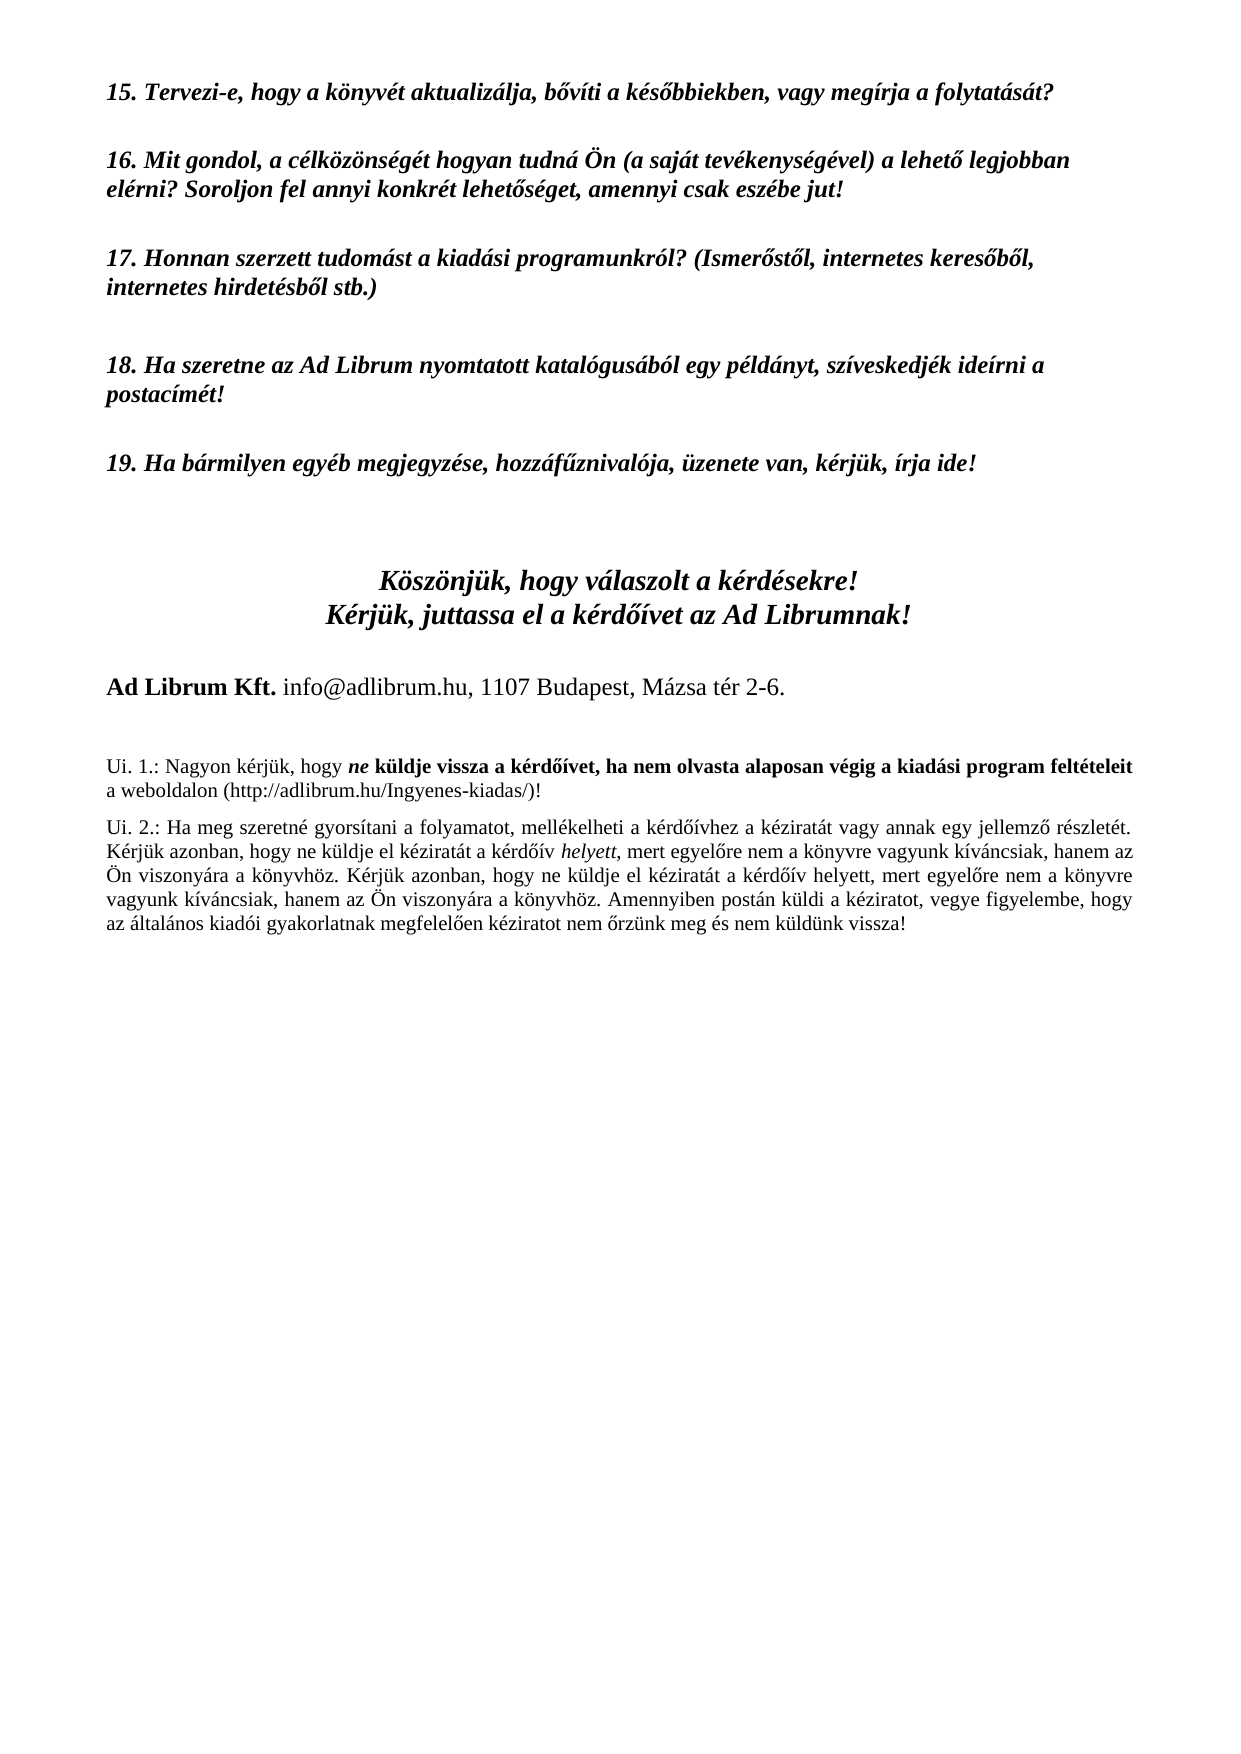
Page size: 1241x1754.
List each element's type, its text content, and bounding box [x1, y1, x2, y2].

subtitle 16. Mit gondol, a célközönségét hogyan tudná Ön (a saját tevékenységével) a lehető legjobban elérni? Soroljon fel annyi konkrét lehetőséget, amennyi csak eszébe jut! [106, 146, 1134, 203]
text Köszönjük, hogy válaszolt a kérdésekre! Kérjük, juttassa el a kérdőívet az Ad Librumnak! [106, 563, 1134, 630]
text Ad Librum Kft. info@adlibrum.hu, 1107 Budapest, Mázsa tér 2-6. [106, 672, 1134, 700]
subtitle 18. Ha szeretne az Ad Librum nyomtatott katalógusából egy példányt, szíveskedjék ideírni a postacímét! [106, 350, 1134, 408]
text Ui. 2.: Ha meg szeretné gyorsítani a folyamatot, mellékelheti a kérdőívhez a kéziratát vagy annak egy jellemző részletét. Kérjük azonban, hogy ne küldje el kéziratát a kérdőív helyett, mert egyelőre nem a könyvre vagyunk kíváncsiak, hanem az Ön viszonyára a könyvhöz. ﻿Kérjük azonban, hogy ne küldje el kéziratát a kérdőív helyett, mert egyelőre nem a könyvre vagyunk kíváncsiak, hanem az Ön viszonyára a könyvhöz. Amennyiben postán küldi a kéziratot, vegye figyelembe, hogy az általános kiadói gyakorlatnak megfelelően kéziratot nem őrzünk meg és nem küldünk vissza! [106, 815, 1134, 935]
subtitle 15. Tervezi-e, hogy a könyvét aktualizálja, bővíti a későbbiekben, vagy megírja a folytatását? [106, 77, 1134, 106]
subtitle 19. Ha bármilyen egyéb megjegyzése, hozzáfűznivalója, üzenete van, kérjük, írja ide! [106, 448, 1134, 476]
text Ui. 1.: Nagyon kérjük, hogy ne küldje vissza a kérdőívet, ha nem olvasta alaposan végig a kiadási program feltételeit a weboldalon (http://adlibrum.hu/Ingyenes-kiadas/)! [106, 754, 1134, 802]
subtitle 17. Honnan szerzett tudomást a kiadási programunkról? (Ismerőstől, internetes keresőből, internetes hirdetésből stb.) [106, 243, 1134, 301]
